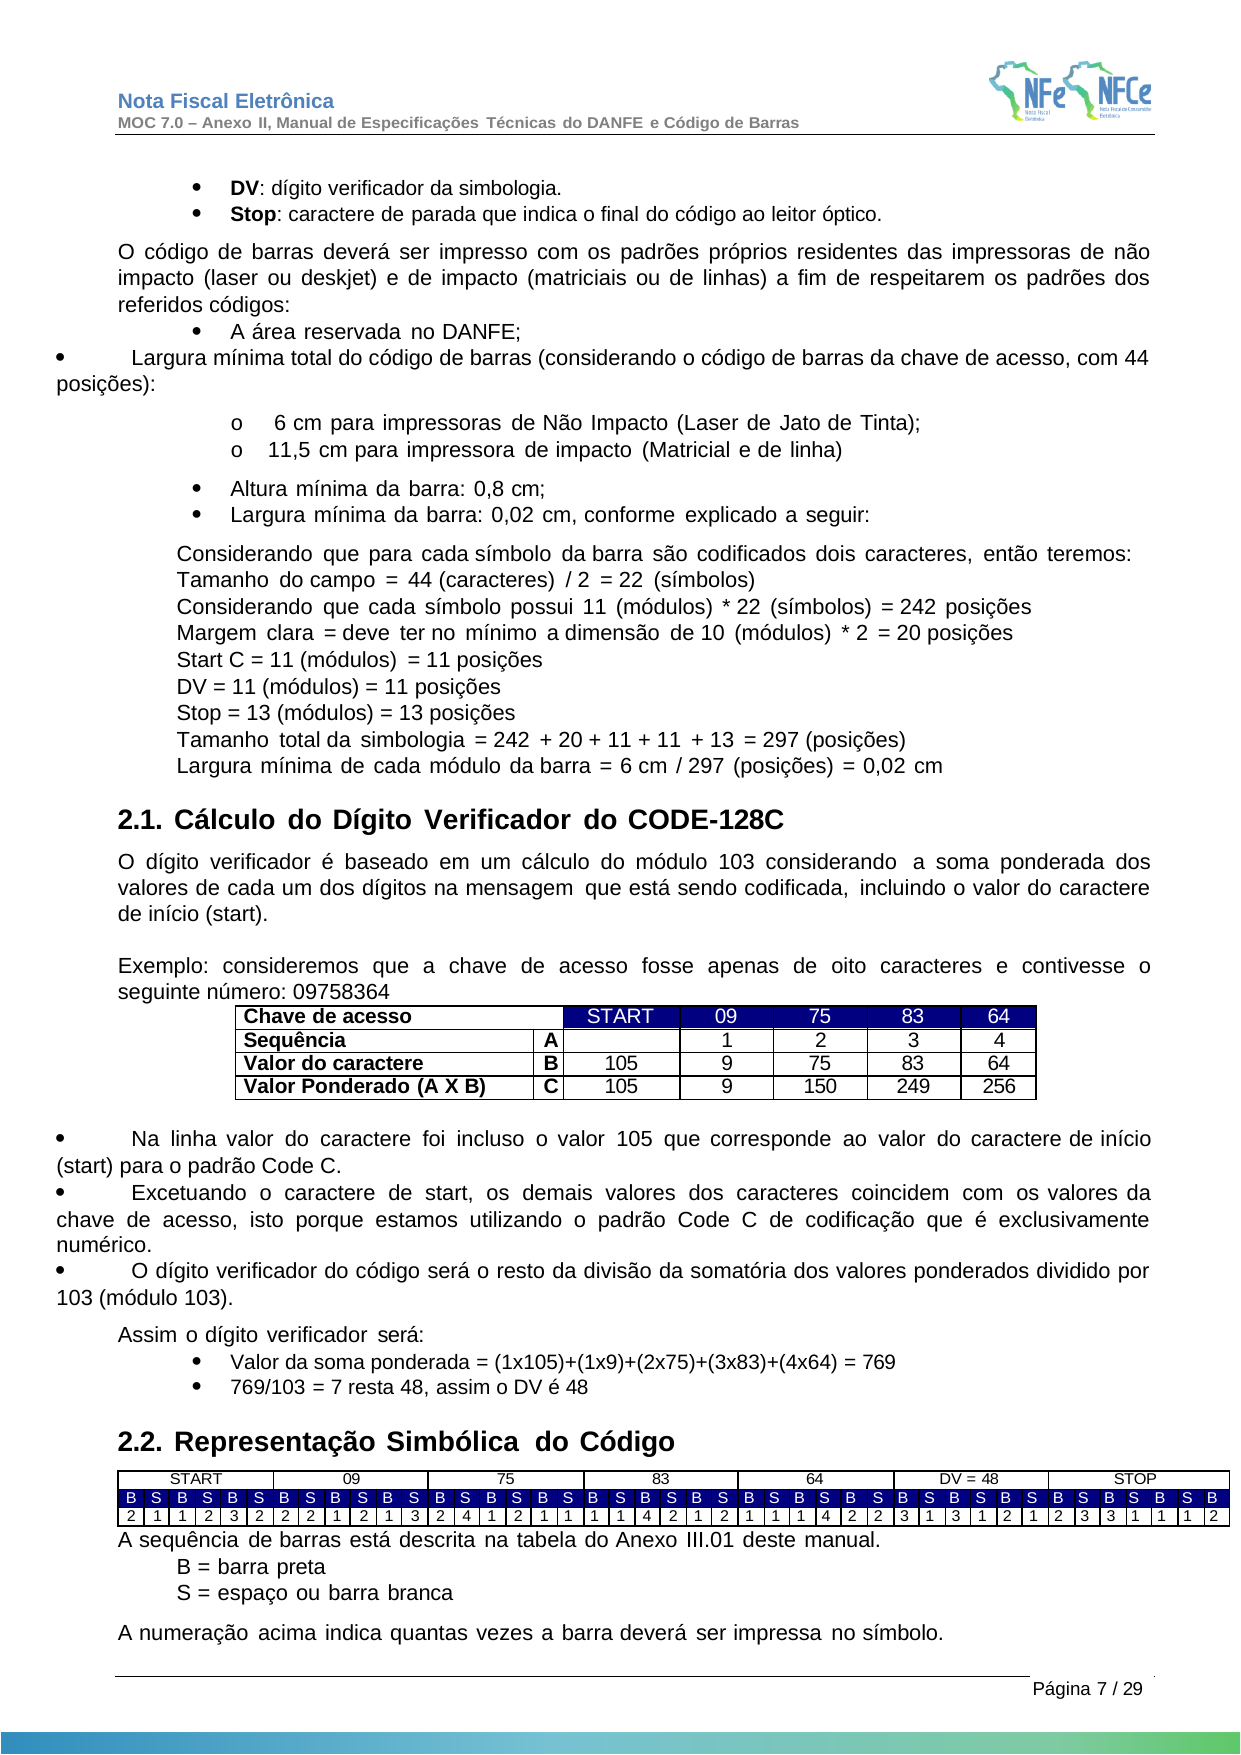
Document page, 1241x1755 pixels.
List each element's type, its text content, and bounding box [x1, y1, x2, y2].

table_cell S [765, 1490, 789, 1507]
list Valor da soma ponderada = (1x105)+(1x9)+(2x75)+(3x83)+(4x64) = 769 [193, 1349, 1236, 1374]
text O dígito verificador é baseado em um cálculo do módulo 103 considerando a soma ponderada dos valores de cada um dos dígitos na mensagem que está sendo codificada, incluindo o valor do caractere de início (start). [118, 849, 1151, 926]
table_cell 2 [998, 1508, 1021, 1525]
table_cell 1 [532, 1508, 557, 1525]
table_cell 1 [377, 1508, 401, 1525]
table_cell 3 [221, 1508, 246, 1525]
table_cell 1 [687, 1508, 711, 1525]
table_cell [564, 1030, 679, 1052]
table_cell S [1076, 1490, 1099, 1507]
table_cell B [429, 1490, 454, 1507]
table_cell 9 [681, 1053, 773, 1075]
table_cell S [145, 1490, 168, 1507]
table_cell 3 [1101, 1508, 1126, 1525]
subtitle Cálculo do Dígito Verificador do CODE-128C [117, 803, 1236, 835]
table_cell 1 [1023, 1508, 1048, 1525]
table_cell 105 [564, 1077, 679, 1099]
table_cell 1 [971, 1508, 996, 1525]
table_cell S [558, 1490, 583, 1507]
text O código de barras deverá ser impresso com os padrões próprios residentes das impressoras de não impacto (laser ou deskjet) e de impacto (matriciais ou de linhas) a fim de respeitarem os padrões dos referidos códigos: [118, 239, 1152, 317]
table_cell B [1152, 1490, 1177, 1507]
table_cell B [377, 1490, 401, 1507]
table_cell 2 [661, 1508, 686, 1525]
table_cell 3 [946, 1508, 970, 1525]
list Altura mínima da barra: 0,8 cm; [193, 476, 1236, 501]
table_cell 3 [868, 1030, 960, 1052]
table_cell S [1127, 1490, 1151, 1507]
table_cell B [1049, 1490, 1074, 1507]
table_cell 1 [681, 1030, 773, 1052]
table_cell 9 [681, 1077, 773, 1099]
list DV: dígito verificador da simbologia. [193, 176, 1236, 201]
table_header 75 [429, 1472, 583, 1488]
table_cell B [1101, 1490, 1126, 1507]
table_cell 2 [248, 1508, 273, 1525]
table_cell 150 [774, 1077, 867, 1099]
table_cell S [507, 1490, 530, 1507]
table_cell 2 [274, 1508, 298, 1525]
table_cell 1 [1152, 1508, 1177, 1525]
table_cell B [534, 1053, 563, 1075]
table_cell 3 [895, 1508, 918, 1525]
table_cell 2 [507, 1508, 530, 1525]
table_cell 4 [636, 1508, 659, 1525]
text Exemplo: consideremos que a chave de acesso fosse apenas de oito caracteres e contivesse o seguinte número: 09758364 [118, 953, 1151, 1004]
table_cell S [610, 1490, 634, 1507]
text B = barra preta [176, 1554, 1236, 1579]
table_cell B [895, 1490, 918, 1507]
table_cell B [119, 1490, 143, 1507]
list Largura mínima da barra: 0,02 cm, conforme explicado a seguir: [193, 502, 1236, 527]
table_cell B [1205, 1490, 1229, 1507]
list 6 cm para impressoras de Não Impacto (Laser de Jato de Tinta); [230, 410, 1236, 437]
list A área reservada no DANFE; [193, 319, 1236, 344]
table_cell B [687, 1490, 711, 1507]
table_cell 4 [455, 1508, 479, 1525]
table_cell S [1023, 1490, 1048, 1507]
table_cell 3 [402, 1508, 427, 1525]
table_cell 2 [842, 1508, 867, 1525]
table_cell S [920, 1490, 945, 1507]
text Considerando que cada símbolo possui 11 (módulos) * 22 (símbolos) = 242 posições Margem clara = deve ter no mínimo a dimensão de 10 (módulos) * 2 = 20 posições Start C = 11 (módulos) = 11 posições [176, 594, 1057, 672]
table_header 83 [585, 1472, 737, 1488]
table_cell 1 [145, 1508, 168, 1525]
table_cell 1 [1127, 1508, 1151, 1525]
table_cell B [480, 1490, 505, 1507]
table_cell 1 [558, 1508, 583, 1525]
table_header 64 [739, 1472, 893, 1488]
table_cell B [326, 1490, 349, 1507]
table_cell 2 [1205, 1508, 1229, 1525]
table_cell 1 [920, 1508, 945, 1525]
table_header DV = 48 [895, 1472, 1048, 1488]
text DV = 11 (módulos) = 11 posições Stop = 13 (módulos) = 13 posições [176, 674, 544, 725]
table_cell 3 [1076, 1508, 1099, 1525]
table_cell B [170, 1490, 195, 1507]
table_header 83 [868, 1007, 960, 1028]
table_cell B [739, 1490, 764, 1507]
table_cell C [534, 1077, 563, 1099]
list Largura mínima total do código de barras (considerando o código de barras da chave de acesso, com 44 posições): [56, 345, 1151, 396]
table_cell B [636, 1490, 659, 1507]
table_header START [564, 1007, 679, 1028]
table_header 64 [962, 1007, 1035, 1028]
table_header 09 [274, 1472, 427, 1488]
list 11,5 cm para impressora de impacto (Matricial e de linha) [230, 437, 1236, 464]
table_cell S [817, 1490, 840, 1507]
table_cell 1 [790, 1508, 815, 1525]
table_cell 2 [196, 1508, 220, 1525]
table_cell 105 [564, 1053, 679, 1075]
table_cell 1 [1179, 1508, 1204, 1525]
table_cell 2 [299, 1508, 324, 1525]
table_cell 1 [326, 1508, 349, 1525]
table_cell 83 [868, 1053, 960, 1075]
table_cell B [842, 1490, 867, 1507]
table_cell 4 [962, 1030, 1035, 1052]
table_cell S [1179, 1490, 1204, 1507]
table_cell S [971, 1490, 996, 1507]
table_cell 75 [774, 1053, 867, 1075]
table_cell Valor do caractere [236, 1053, 533, 1075]
table_header 09 [681, 1007, 773, 1028]
table_cell 2 [712, 1508, 737, 1525]
list Na linha valor do caractere foi incluso o valor 105 que corresponde ao valor do caractere de início (start) para o padrão Code C. [56, 1126, 1151, 1179]
table_cell S [868, 1490, 893, 1507]
table_cell B [585, 1490, 608, 1507]
table_cell S [299, 1490, 324, 1507]
table_cell S [661, 1490, 686, 1507]
table_cell 1 [585, 1508, 608, 1525]
table_header 75 [774, 1007, 867, 1028]
subtitle Representação Simbólica do Código [117, 1425, 1236, 1457]
table_cell 1 [610, 1508, 634, 1525]
table_cell 1 [170, 1508, 195, 1525]
table_cell S [402, 1490, 427, 1507]
list 769/103 = 7 resta 48, assim o DV é 48 [193, 1374, 1236, 1399]
table_cell 1 [739, 1508, 764, 1525]
table_cell S [455, 1490, 479, 1507]
table_cell 256 [962, 1077, 1035, 1099]
text Considerando que para cada símbolo da barra são codificados dois caracteres, então teremos: Tamanho do campo = 44 (caracteres) / 2 = 22 (símbolos) [176, 541, 1152, 592]
table_cell B [221, 1490, 246, 1507]
table_header Chave de acesso [236, 1007, 563, 1028]
text A numeração acima indica quantas vezes a barra deverá ser impressa no símbolo. [118, 1620, 1236, 1645]
table_cell A [534, 1030, 563, 1052]
table_cell 2 [868, 1508, 893, 1525]
table_cell B [274, 1490, 298, 1507]
table_cell 2 [774, 1030, 867, 1052]
table_cell 4 [817, 1508, 840, 1525]
table_cell 1 [765, 1508, 789, 1525]
text Assim o dígito verificador será: [118, 1322, 1236, 1347]
text S = espaço ou barra branca [176, 1580, 1236, 1605]
table_cell 2 [1049, 1508, 1074, 1525]
table_header START [119, 1472, 273, 1488]
list Excetuando o caractere de start, os demais valores dos caracteres coincidem com os valores da chave de acesso, isto porque estamos utilizando o padrão Code C de codificação que é exclusivamente numérico. [56, 1180, 1151, 1258]
table_cell 64 [962, 1053, 1035, 1075]
table_header STOP [1049, 1472, 1229, 1488]
text Tamanho total da simbologia = 242 + 20 + 11 + 11 + 13 = 297 (posições) Largura mínima de cada módulo da barra = 6 cm / 297 (posições) = 0,02 cm [176, 727, 979, 778]
table_cell 2 [429, 1508, 454, 1525]
table_cell B [946, 1490, 970, 1507]
text A sequência de barras está descrita na tabela do Anexo III.01 deste manual. [118, 1527, 1236, 1553]
table_cell 249 [868, 1077, 960, 1099]
list Stop: caractere de parada que indica o final do código ao leitor óptico. [193, 201, 1236, 226]
table_cell Sequência [236, 1030, 533, 1052]
table_cell 2 [351, 1508, 376, 1525]
table_cell 1 [480, 1508, 505, 1525]
table_cell 2 [119, 1508, 143, 1525]
table_cell B [790, 1490, 815, 1507]
table_cell S [712, 1490, 737, 1507]
table_cell S [248, 1490, 273, 1507]
list O dígito verificador do código será o resto da divisão da somatória dos valores ponderados dividido por 103 (módulo 103). [56, 1258, 1151, 1310]
table_cell B [532, 1490, 557, 1507]
table_cell B [998, 1490, 1021, 1507]
table_cell Valor Ponderado (A X B) [236, 1077, 533, 1099]
table_cell S [351, 1490, 376, 1507]
table_cell S [196, 1490, 220, 1507]
